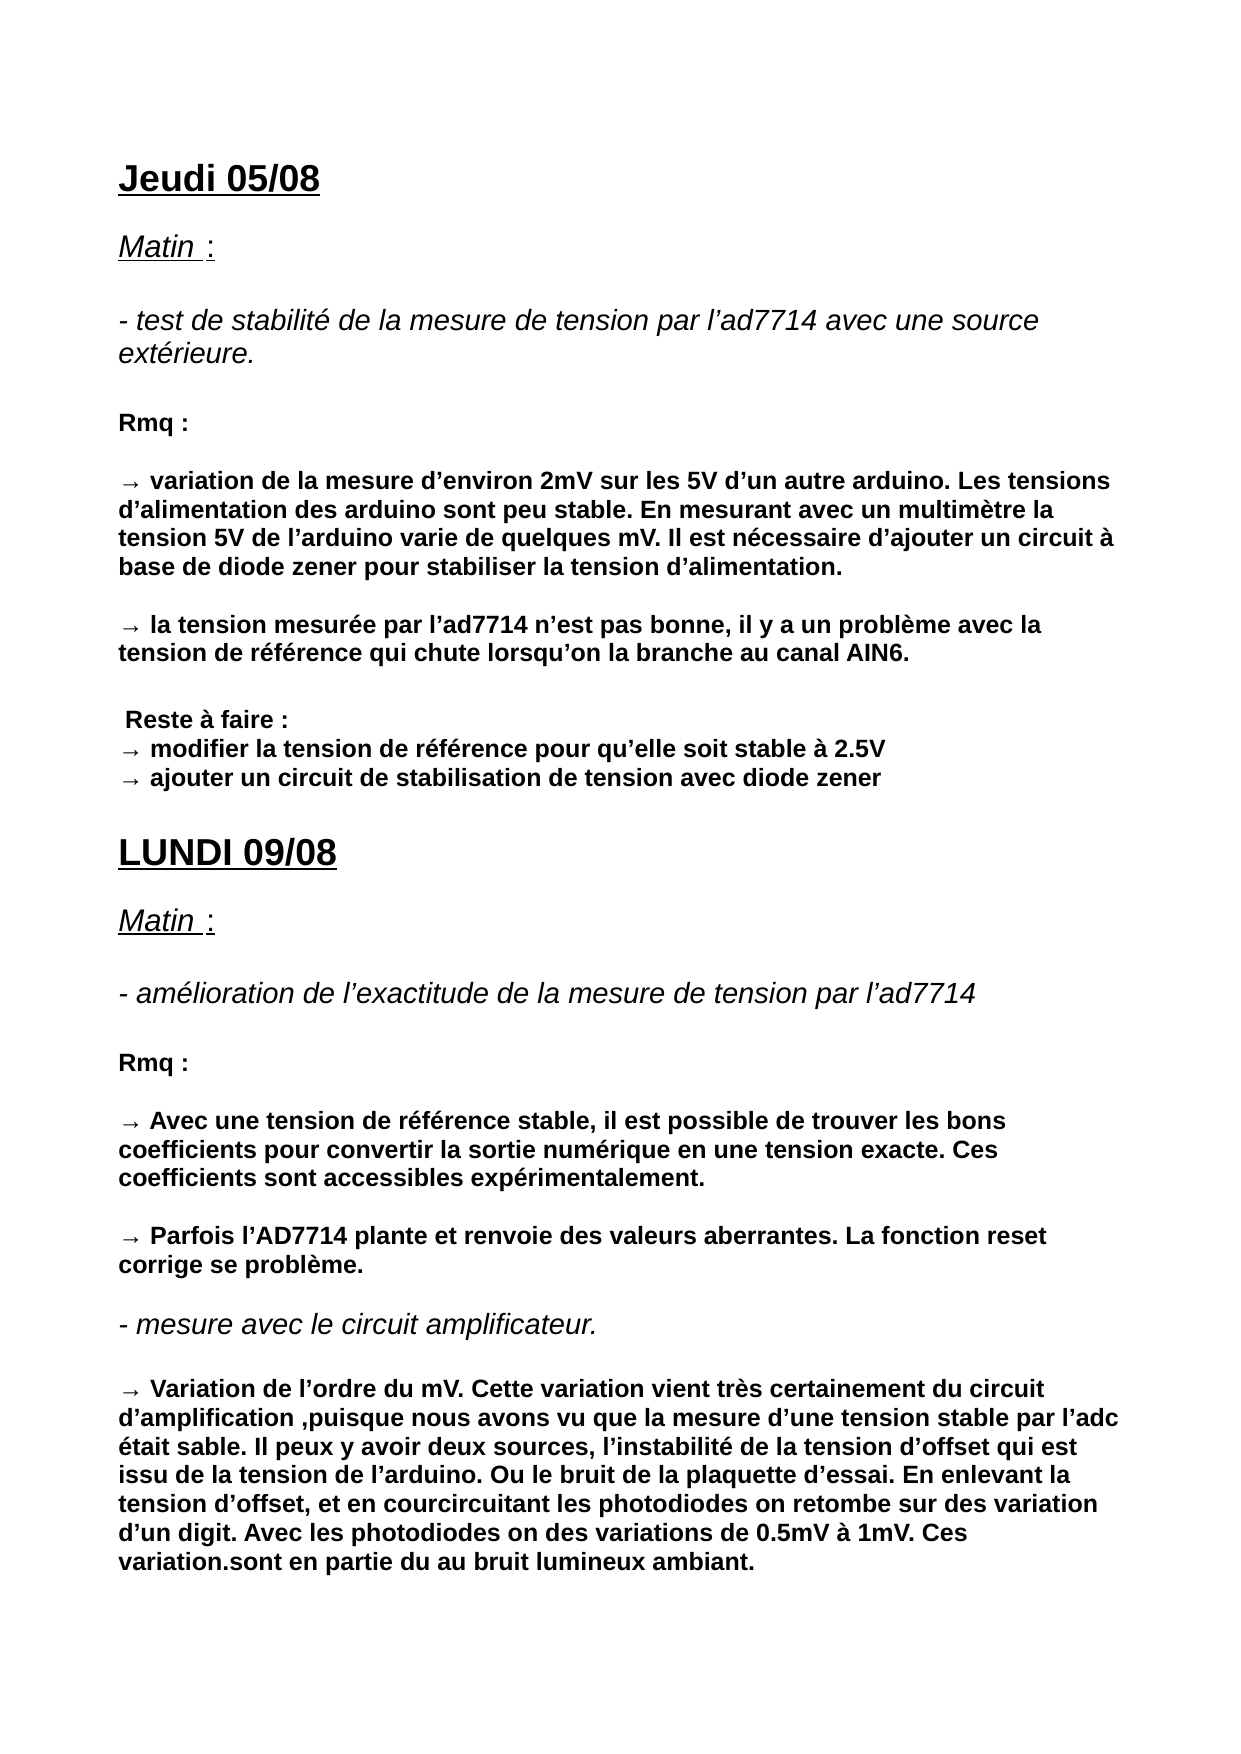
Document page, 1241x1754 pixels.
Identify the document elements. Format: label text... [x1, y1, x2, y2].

text Jeudi 05/08 [118, 157, 1122, 200]
text LUNDI 09/08 [118, 830, 1122, 873]
text → ajouter un circuit de stabilisation de tension avec diode zener [118, 763, 1122, 792]
text - test de stabilité de la mesure de tension par l’ad7714 avec une source extérieure. [118, 303, 1122, 370]
text → Avec une tension de référence stable, il est possible de trouver les bons coefficients pour convertir la sortie numérique en une tension exacte. Ces coefficients sont accessibles expérimentalement. [118, 1106, 1122, 1192]
text → la tension mesurée par l’ad7714 n’est pas bonne, il y a un problème avec la tension de référence qui chute lorsqu’on la branche au canal AIN6. [118, 609, 1122, 667]
text → variation de la mesure d’environ 2mV sur les 5V d’un autre arduino. Les tensions d’alimentation des arduino sont peu stable. En mesurant avec un multimètre la tension 5V de l’arduino varie de quelques mV. Il est nécessaire d’ajouter un circuit à base de diode zener pour stabiliser la tension d’alimentation. [118, 466, 1122, 581]
text - mesure avec le circuit amplificateur. [118, 1307, 1122, 1341]
text → Parfois l’AD7714 plante et renvoie des valeurs aberrantes. La fonction reset corrige se problème. [118, 1221, 1122, 1278]
text → modifier la tension de référence pour qu’elle soit stable à 2.5V [118, 734, 1122, 763]
text - amélioration de l’exactitude de la mesure de tension par l’ad7714 [118, 976, 1122, 1010]
text Rmq : [118, 408, 1122, 437]
text Matin : [118, 228, 1122, 264]
text Rmq : [118, 1048, 1122, 1077]
text Matin : [118, 902, 1122, 938]
text Reste à faire : [118, 706, 1122, 734]
text → Variation de l’ordre du mV. Cette variation vient très certainement du circuit d’amplification ,puisque nous avons vu que la mesure d’une tension stable par l’adc était sable. Il peux y avoir deux sources, l’instabilité de la tension d’offset qui est issu de la tension de l’arduino. Ou le bruit de la plaquette d’essai. En enlevant la tension d’offset, et en courcircuitant les photodiodes on retombe sur des variation d’un digit. Avec les photodiodes on des variations de 0.5mV à 1mV. Ces variation.sont en partie du au bruit lumineux ambiant. [118, 1374, 1122, 1576]
